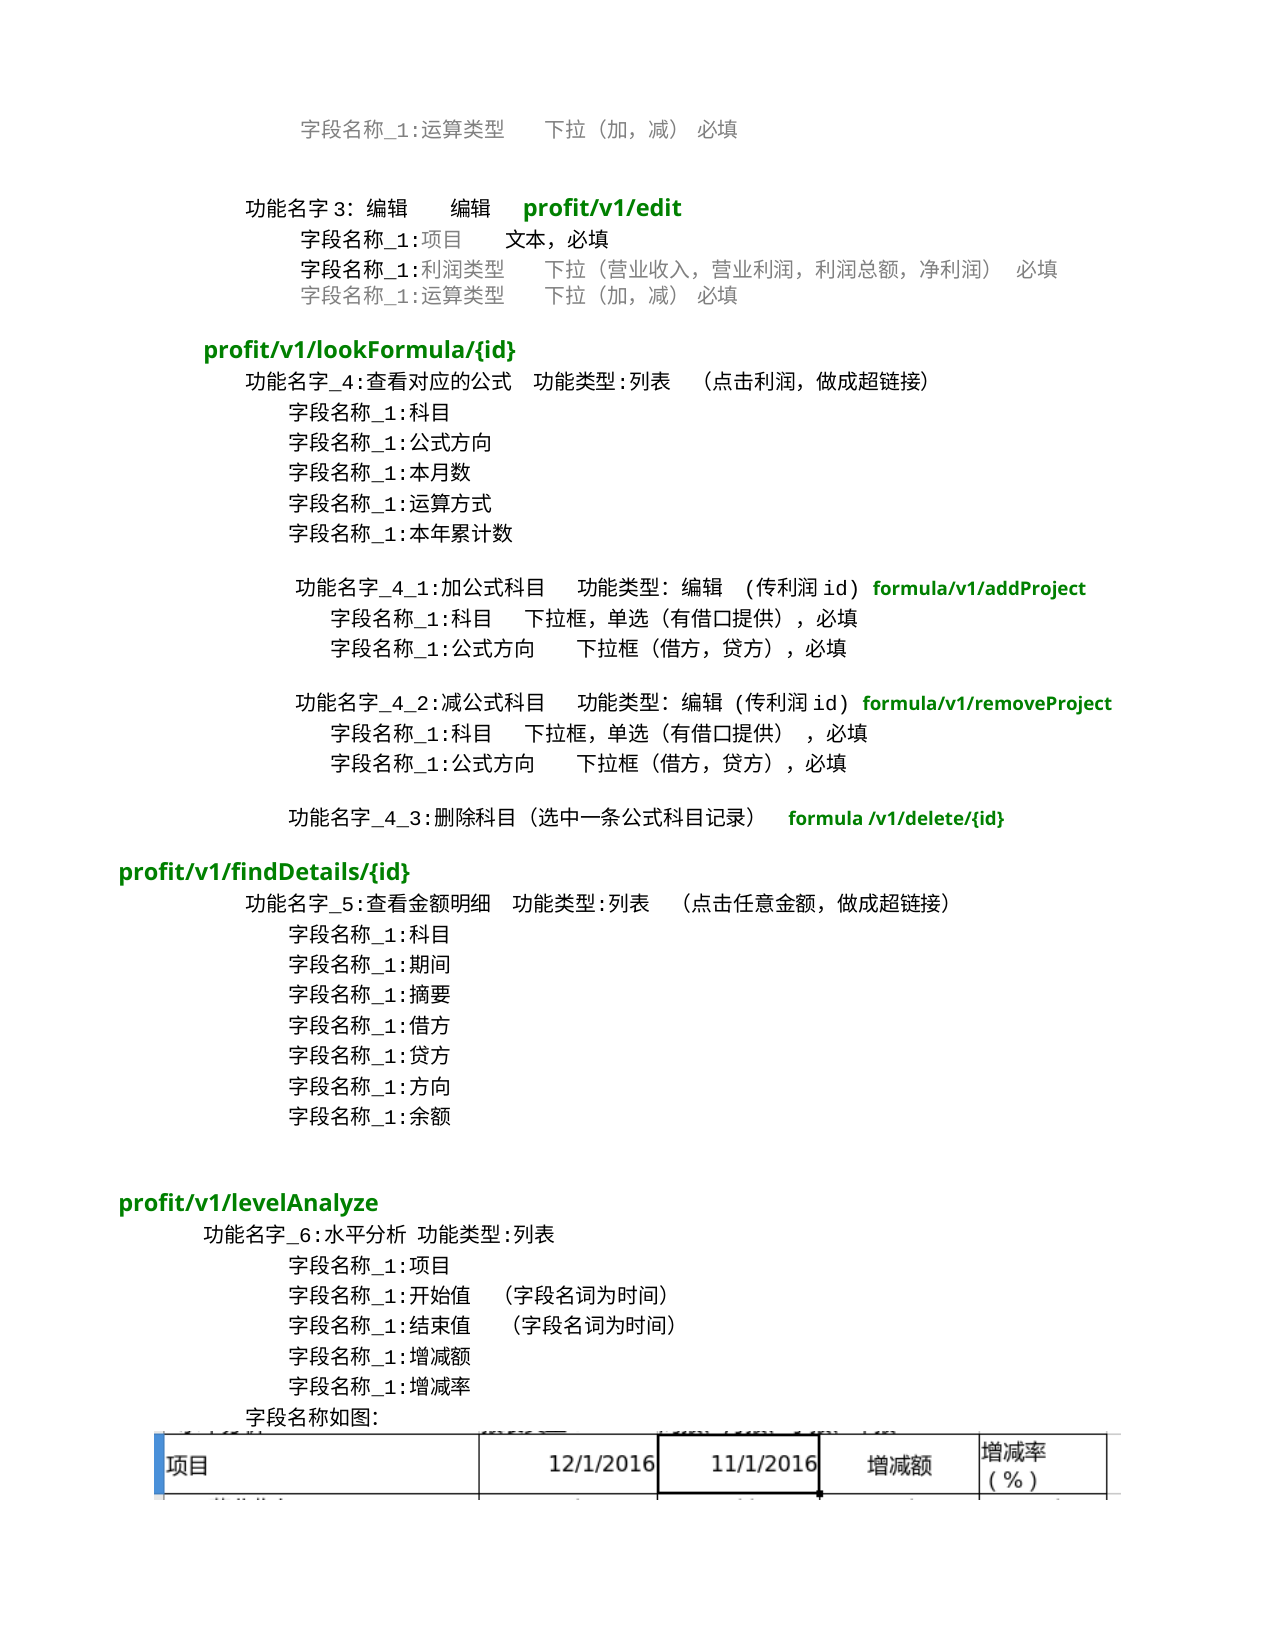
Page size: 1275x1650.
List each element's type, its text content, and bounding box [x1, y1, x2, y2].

text 字段名称_1:运算类型 下拉（加，减） 必填 [118, 118, 1157, 144]
text 字段名称_1:项目 [118, 1249, 1157, 1279]
text 字段名称_1:科目 [118, 396, 1157, 426]
text 字段名称_1:公式方向 下拉框（借方，贷方），必填 [118, 632, 1157, 663]
text 字段名称_1:方向 [118, 1070, 1157, 1100]
text 功能名字_5:查看金额明细 功能类型:列表 （点击任意金额，做成超链接） [118, 887, 1157, 918]
text 字段名称_1:开始值 （字段名词为时间） [118, 1279, 1157, 1310]
text 字段名称_1:摘要 [118, 979, 1157, 1009]
text 字段名称_1:本月数 [118, 457, 1157, 487]
text 功能名字_4_1:加公式科目 功能类型：编辑 (传利润id) formula/v1/addProject [118, 571, 1157, 602]
text 字段名称_1:增减额 [118, 1340, 1157, 1371]
text 字段名称如图： [118, 1401, 1157, 1431]
text 字段名称_1:科目 下拉框，单选（有借口提供） ，必填 [118, 717, 1157, 747]
text 功能名字_6:水平分析 功能类型:列表 [118, 1218, 1157, 1249]
picture [154, 1431, 1121, 1500]
text 功能名字_4_3:删除科目（选中一条公式科目记录） formula /v1/delete/{id} [118, 801, 1157, 832]
text 字段名称_1:期间 [118, 948, 1157, 979]
text 字段名称_1:项目 文本，必填 [118, 223, 1157, 253]
text 字段名称_1:科目 下拉框，单选（有借口提供），必填 [118, 602, 1157, 632]
text profit/v1/levelAnalyze [118, 1186, 1157, 1218]
text 功能名字_4_2:减公式科目 功能类型：编辑 (传利润id) formula/v1/removeProject [118, 686, 1157, 717]
text profit/v1/lookFormula/{id} [118, 333, 1157, 365]
text 字段名称_1:科目 [118, 918, 1157, 948]
text 字段名称_1:本年累计数 [118, 517, 1157, 548]
text 字段名称_1:运算方式 [118, 487, 1157, 517]
text 字段名称_1:结束值 （字段名词为时间） [118, 1310, 1157, 1340]
text profit/v1/findDetails/{id} [118, 855, 1157, 887]
text 字段名称_1:利润类型 下拉（营业收入，营业利润，利润总额，净利润） 必填 [118, 253, 1157, 284]
text 字段名称_1:公式方向 [118, 426, 1157, 457]
text 功能名字3：编辑 编辑 profit/v1/edit [118, 191, 1157, 223]
text 字段名称_1:增减率 [118, 1371, 1157, 1401]
text 功能名字_4:查看对应的公式 功能类型:列表 （点击利润，做成超链接） [118, 365, 1157, 396]
text 字段名称_1:运算类型 下拉（加，减） 必填 [118, 284, 1157, 309]
text 字段名称_1:贷方 [118, 1039, 1157, 1070]
text 字段名称_1:借方 [118, 1009, 1157, 1039]
text 字段名称_1:余额 [118, 1100, 1157, 1131]
text 字段名称_1:公式方向 下拉框（借方，贷方），必填 [118, 747, 1157, 778]
